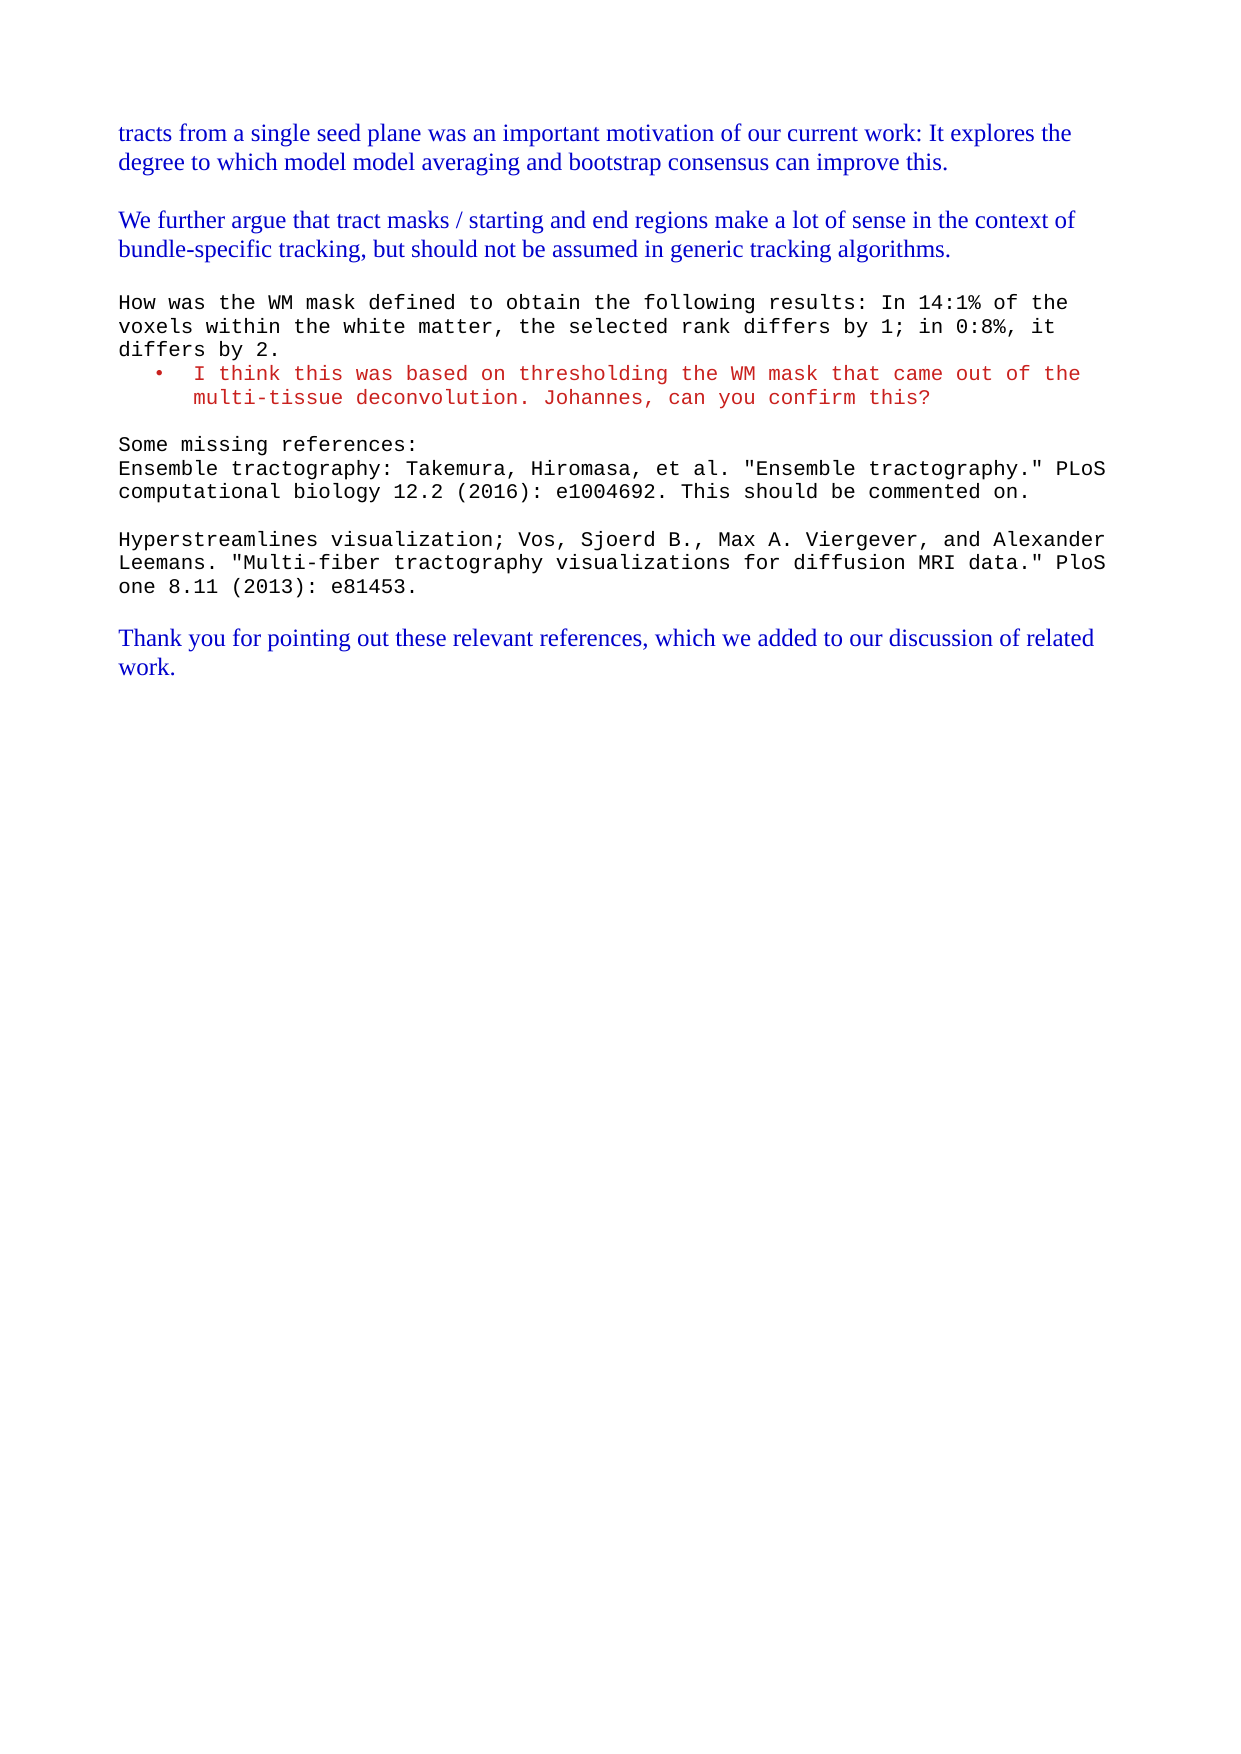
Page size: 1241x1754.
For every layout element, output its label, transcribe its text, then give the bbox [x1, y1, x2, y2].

text We further argue that tract masks / starting and end regions make a lot of sense in the context of bundle-specific tracking, but should not be assumed in generic tracking algorithms. [118, 205, 1122, 263]
text Ensemble tractography: Takemura, Hiromasa, et al. "Ensemble tractography." PLoS computational biology 12.2 (2016): e1004692. This should be commented on. [118, 458, 1122, 505]
text Hyperstreamlines visualization; Vos, Sjoerd B., Max A. Viergever, and Alexander Leemans. "Multi-fiber tractography visualizations for diffusion MRI data." PloS one 8.11 (2013): e81453. [118, 528, 1122, 599]
text tracts from a single seed plane was an important motivation of our current work: It explores the degree to which model model averaging and bootstrap consensus can improve this. [118, 118, 1122, 176]
text How was the WM mask defined to obtain the following results: In 14:1% of the voxels within the white matter, the selected rank differs by 1; in 0:8%, it differs by 2. [118, 292, 1122, 363]
text Thank you for pointing out these relevant references, which we added to our discussion of related work. [118, 623, 1122, 681]
text Some missing references: [118, 434, 1122, 458]
list I think this was based on thresholding the WM mask that came out of the multi-tissue deconvolution. Johannes, can you confirm this? [156, 363, 1122, 410]
